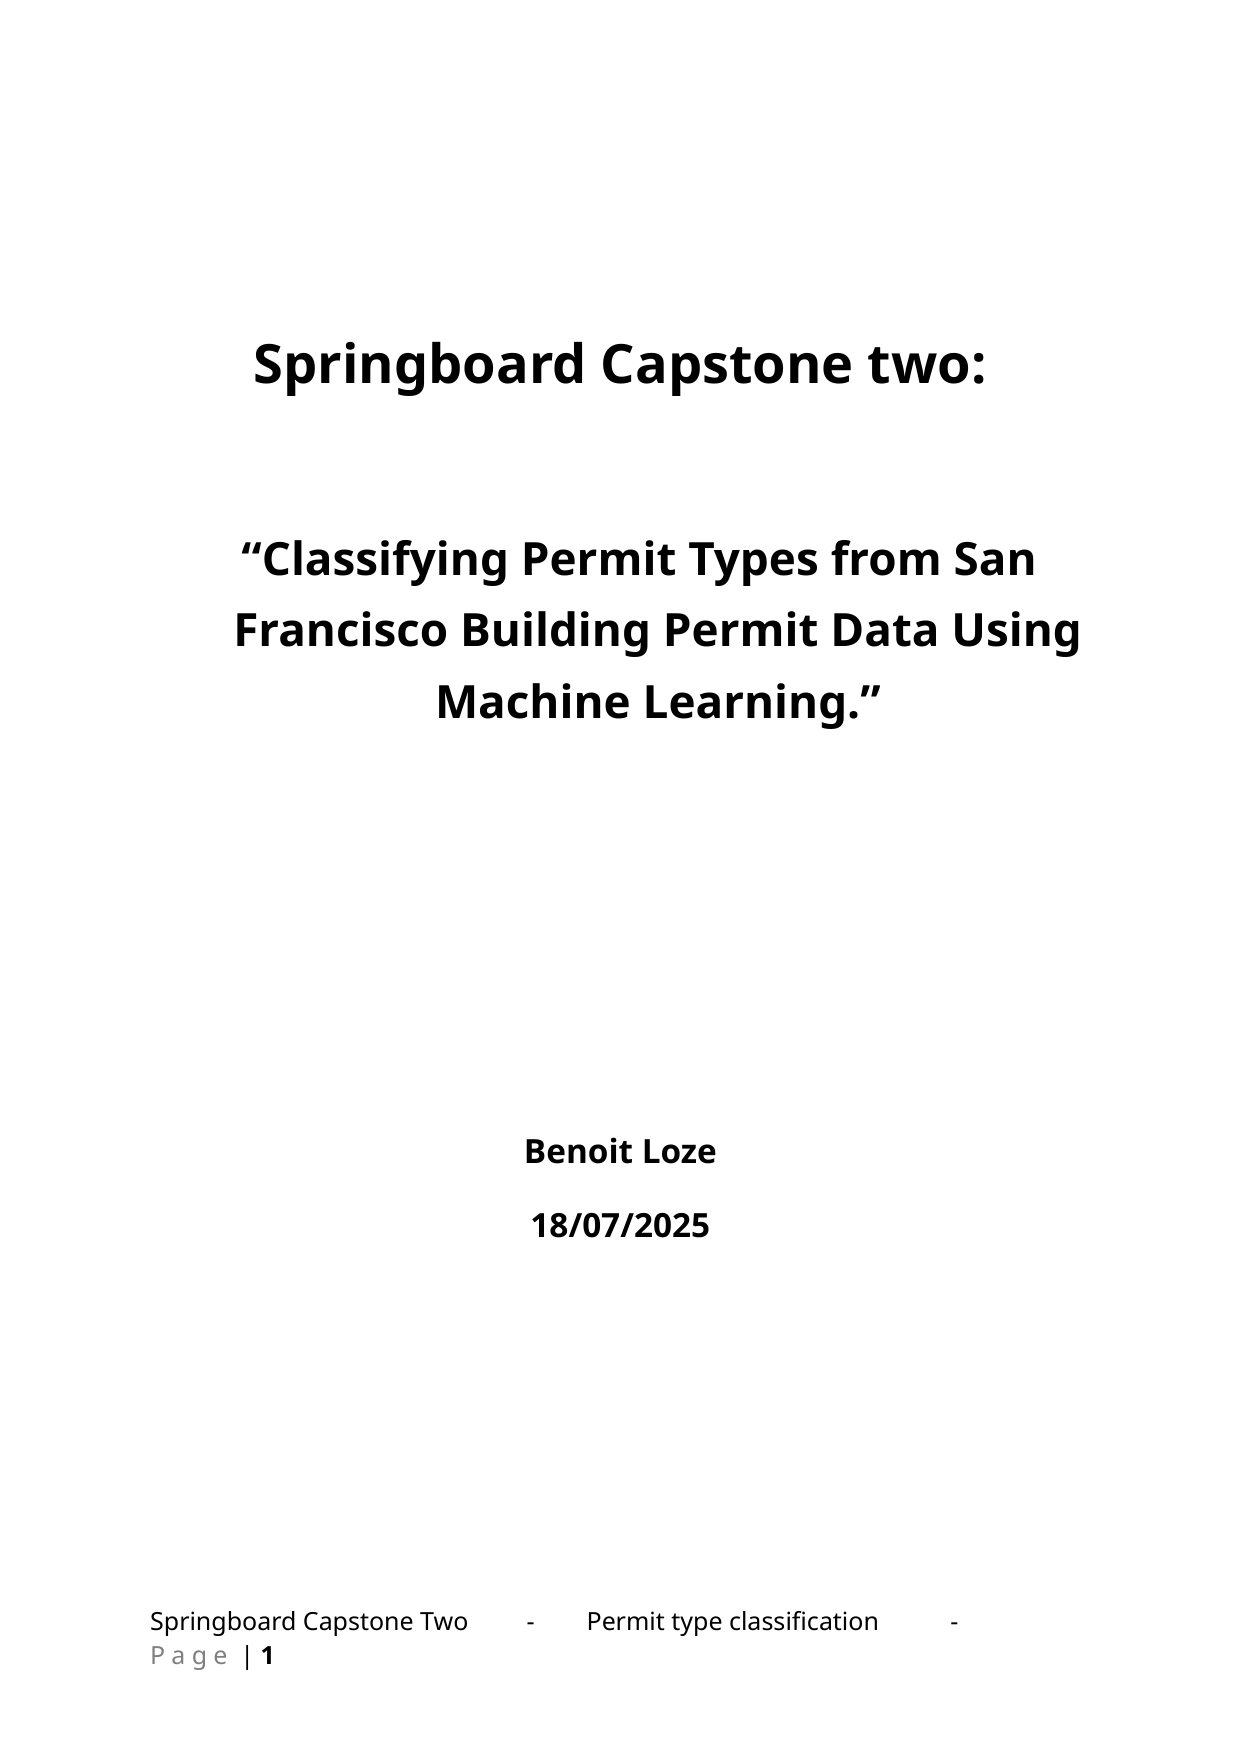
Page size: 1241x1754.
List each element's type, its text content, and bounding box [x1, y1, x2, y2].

list “Classifying Permit Types from San Francisco Building Permit Data Using Machine Learning.” [187, 526, 1090, 732]
text 18/07/2025 [150, 1201, 1090, 1247]
text Springboard Capstone two: [150, 325, 1090, 399]
text Benoit Loze [150, 1128, 1090, 1174]
